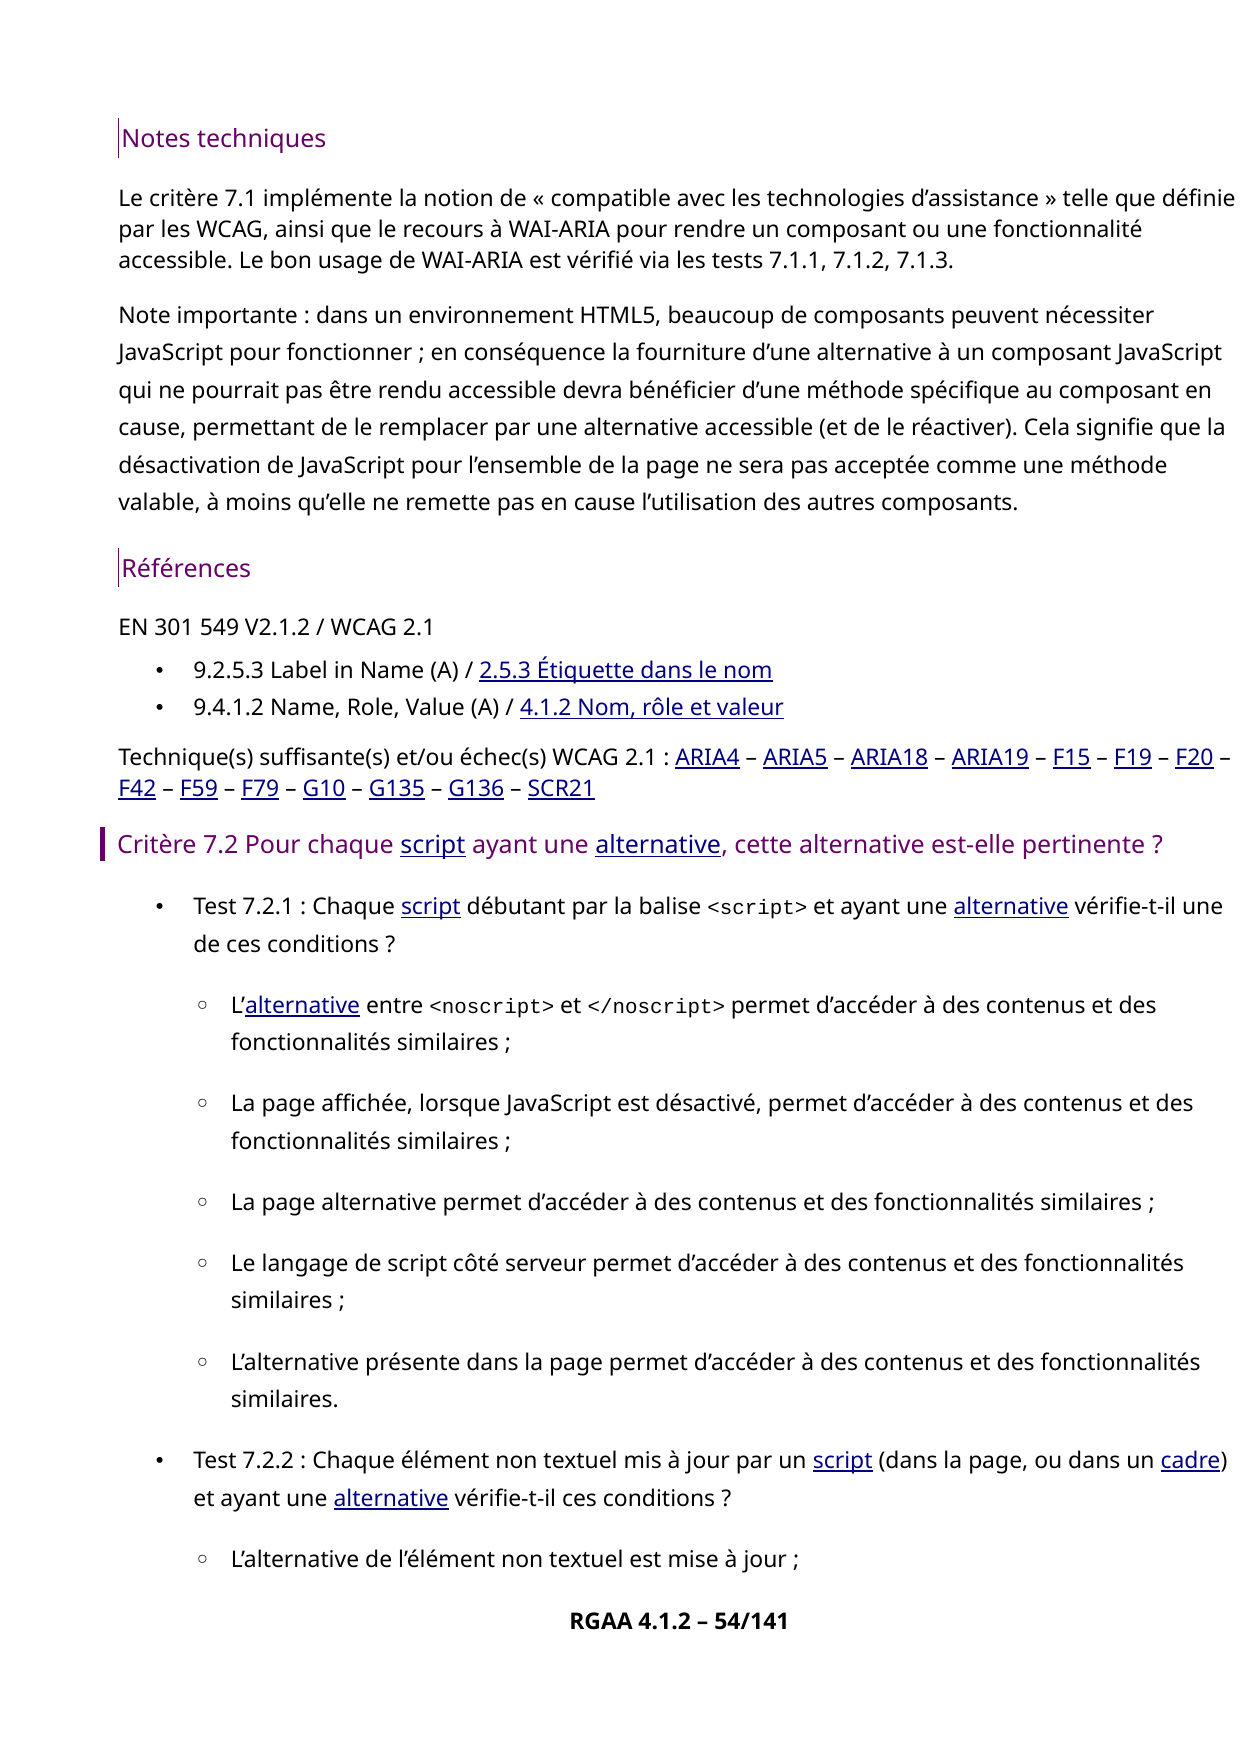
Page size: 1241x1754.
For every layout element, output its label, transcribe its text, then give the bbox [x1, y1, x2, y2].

list Test 7.2.2 : Chaque élément non textuel mis à jour par un script (dans la page, ou dans un cadre) et ayant une alternative vérifie-t-il ces conditions ? [156, 1444, 1240, 1513]
list L’alternative présente dans la page permet d’accéder à des contenus et des fonctionnalités similaires. [193, 1345, 1240, 1414]
subtitle Références [118, 547, 1240, 587]
list L’alternative de l’élément non textuel est mise à jour ; [193, 1542, 1240, 1574]
list La page affichée, lorsque JavaScript est désactivé, permet d’accéder à des contenus et des fonctionnalités similaires ; [193, 1087, 1240, 1156]
list 9.2.5.3 Label in Name (A) / 2.5.3 Étiquette dans le nom [156, 654, 1240, 685]
list Le langage de script côté serveur permet d’accéder à des contenus et des fonctionnalités similaires ; [193, 1247, 1240, 1316]
list Test 7.2.1 : Chaque script débutant par la balise <script> et ayant une alternative vérifie-t-il une de ces conditions ? [156, 890, 1240, 959]
subtitle Critère 7.2 Pour chaque script ayant une alternative, cette alternative est-elle pertinente ? [105, 827, 1240, 861]
list L’alternative entre <noscript> et </noscript> permet d’accéder à des contenus et des fonctionnalités similaires ; [193, 989, 1240, 1057]
text Le critère 7.1 implémente la notion de « compatible avec les technologies d’assistance » telle que définie par les WCAG, ainsi que le recours à WAI-ARIA pour rendre un composant ou une fonctionnalité accessible. Le bon usage de WAI-ARIA est vérifié via les tests 7.1.1, 7.1.2, 7.1.3. [118, 182, 1240, 275]
text EN 301 549 V2.1.2 / WCAG 2.1 [118, 611, 1240, 642]
text Note importante : dans un environnement HTML5, beaucoup de composants peuvent nécessiter JavaScript pour fonctionner ; en conséquence la fourniture d’une alternative à un composant JavaScript qui ne pourrait pas être rendu accessible devra bénéficier d’une méthode spécifique au composant en cause, permettant de le remplacer par une alternative accessible (et de le réactiver). Cela signifie que la désactivation de JavaScript pour l’ensemble de la page ne sera pas acceptée comme une méthode valable, à moins qu’elle ne remette pas en cause l’utilisation des autres composants. [118, 299, 1240, 518]
list 9.4.1.2 Name, Role, Value (A) / 4.1.2 Nom, rôle et valeur [156, 691, 1240, 723]
subtitle Notes techniques [119, 118, 1240, 158]
list La page alternative permet d’accéder à des contenus et des fonctionnalités similaires ; [193, 1186, 1240, 1217]
text Technique(s) suffisante(s) et/ou échec(s) WCAG 2.1 : ARIA4 – ARIA5 – ARIA18 – ARIA19 – F15 – F19 – F20 – F42 – F59 – F79 – G10 – G135 – G136 – SCR21 [118, 741, 1240, 803]
